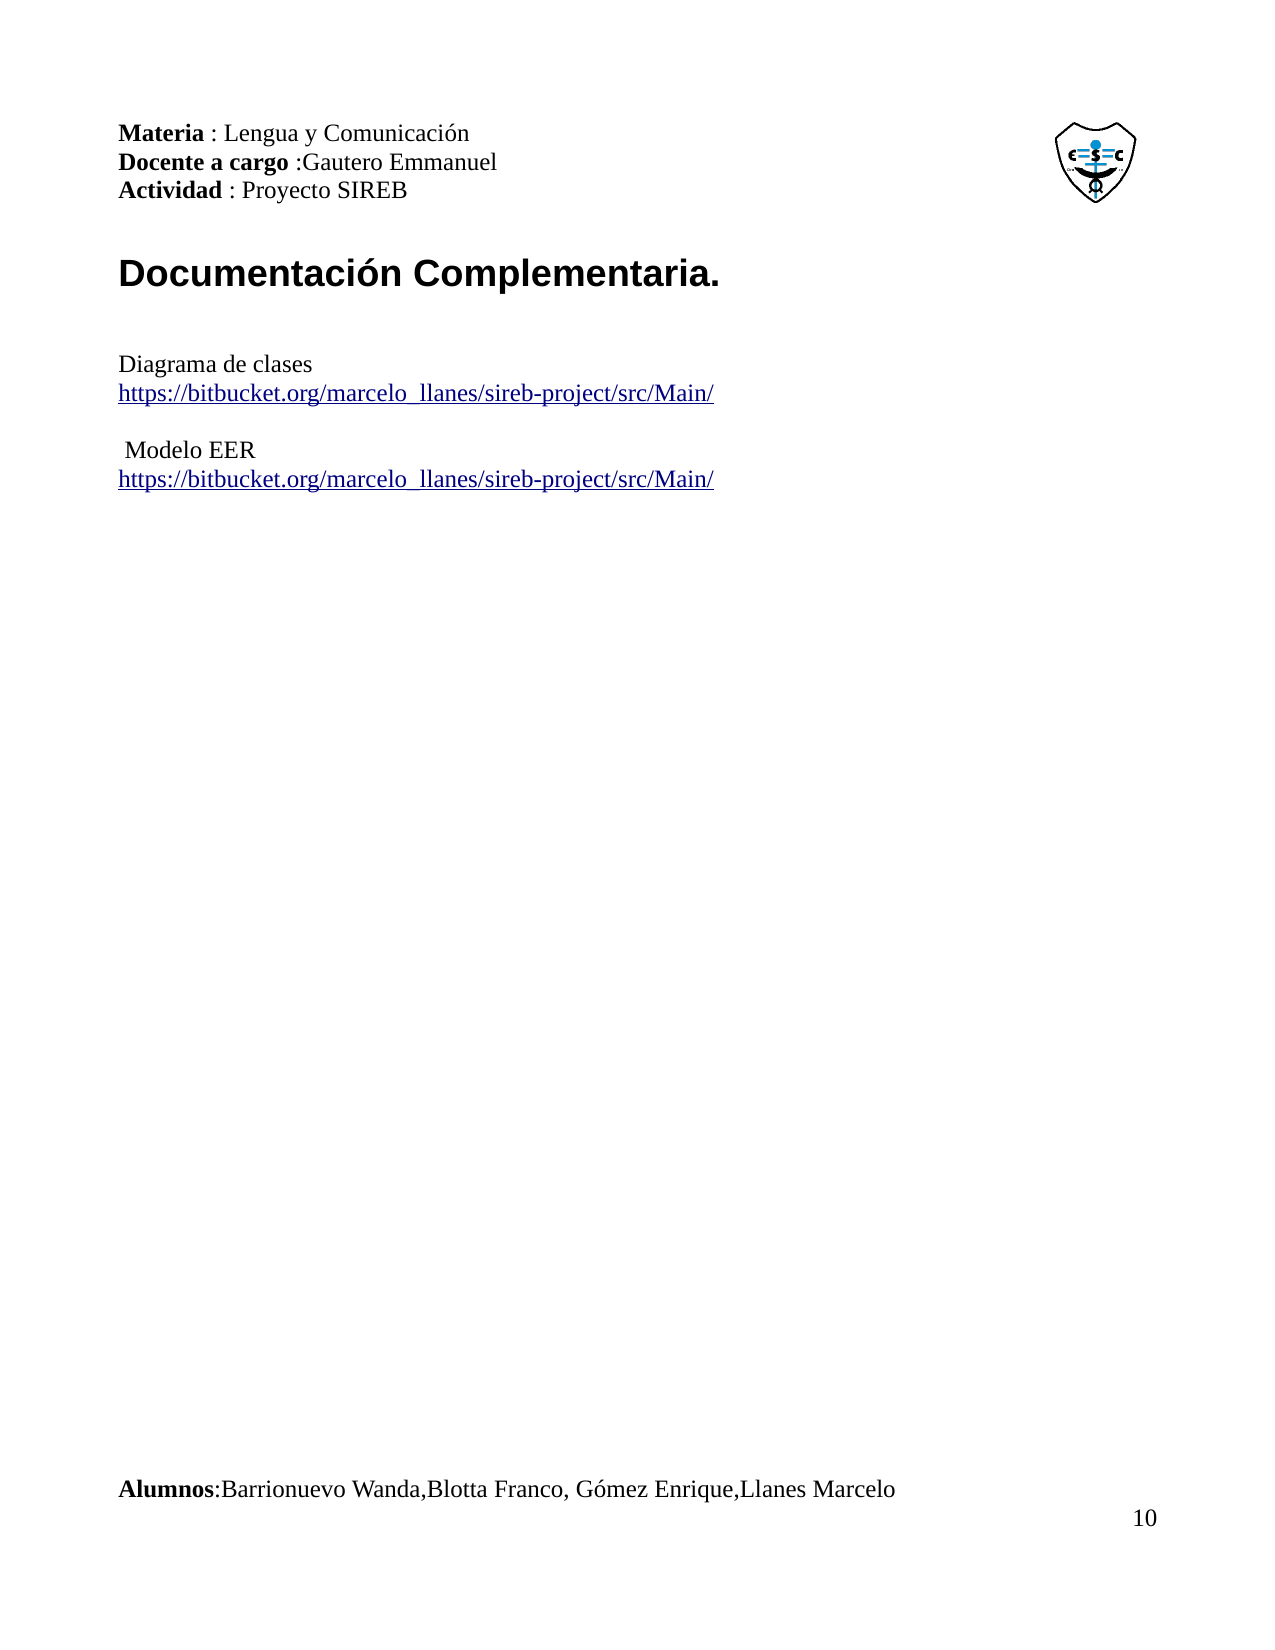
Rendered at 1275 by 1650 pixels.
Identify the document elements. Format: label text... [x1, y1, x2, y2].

text Modelo EER [118, 435, 1157, 464]
text https://bitbucket.org/marcelo_llanes/sireb-project/src/Main/ [118, 464, 1157, 493]
picture [1038, 104, 1152, 217]
text https://bitbucket.org/marcelo_llanes/sireb-project/src/Main/ [118, 378, 1157, 406]
text Diagrama de clases [118, 349, 1157, 378]
subtitle Documentación Complementaria. [118, 234, 1157, 294]
